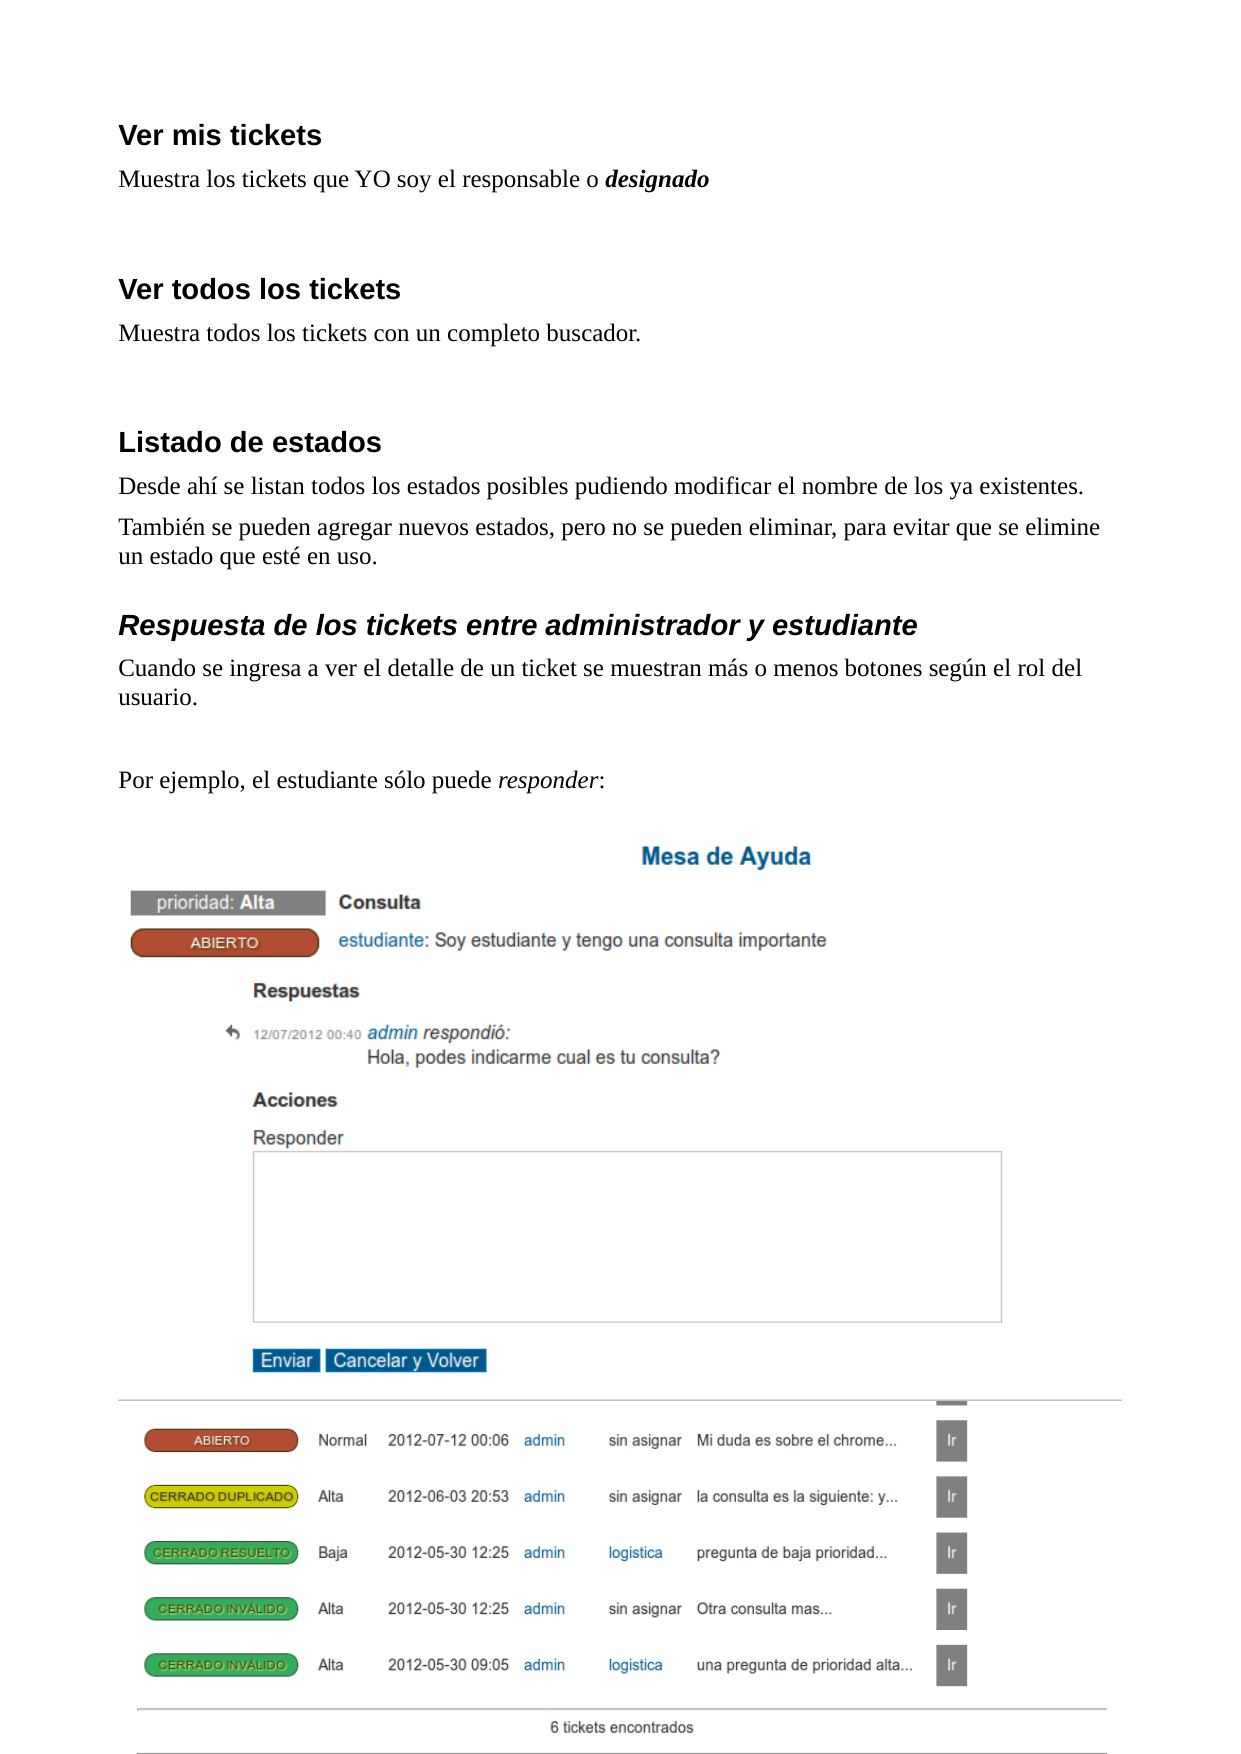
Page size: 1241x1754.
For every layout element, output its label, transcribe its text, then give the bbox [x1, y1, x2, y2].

text Muestra los tickets que YO soy el responsable o designado [118, 164, 1122, 193]
subtitle Ver mis tickets [118, 118, 1122, 152]
text También se pueden agregar nuevos estados, pero no se pueden eliminar, para evitar que se elimine un estado que esté en uso. [118, 512, 1122, 570]
subtitle Listado de estados [118, 425, 1122, 459]
subtitle Ver todos los tickets [118, 272, 1122, 305]
text Desde ahí se listan todos los estados posibles pudiendo modificar el nombre de los ya existentes. [118, 471, 1122, 500]
subtitle Respuesta de los tickets entre administrador y estudiante [118, 607, 1122, 641]
text Por ejemplo, el estudiante sólo puede responder: [118, 765, 1122, 793]
text Cuando se ingresa a ver el detalle de un ticket se muestran más o menos botones según el rol del usuario. [118, 653, 1122, 711]
text Muestra todos los tickets con un completo buscador. [118, 318, 1122, 346]
picture [118, 806, 1123, 1754]
